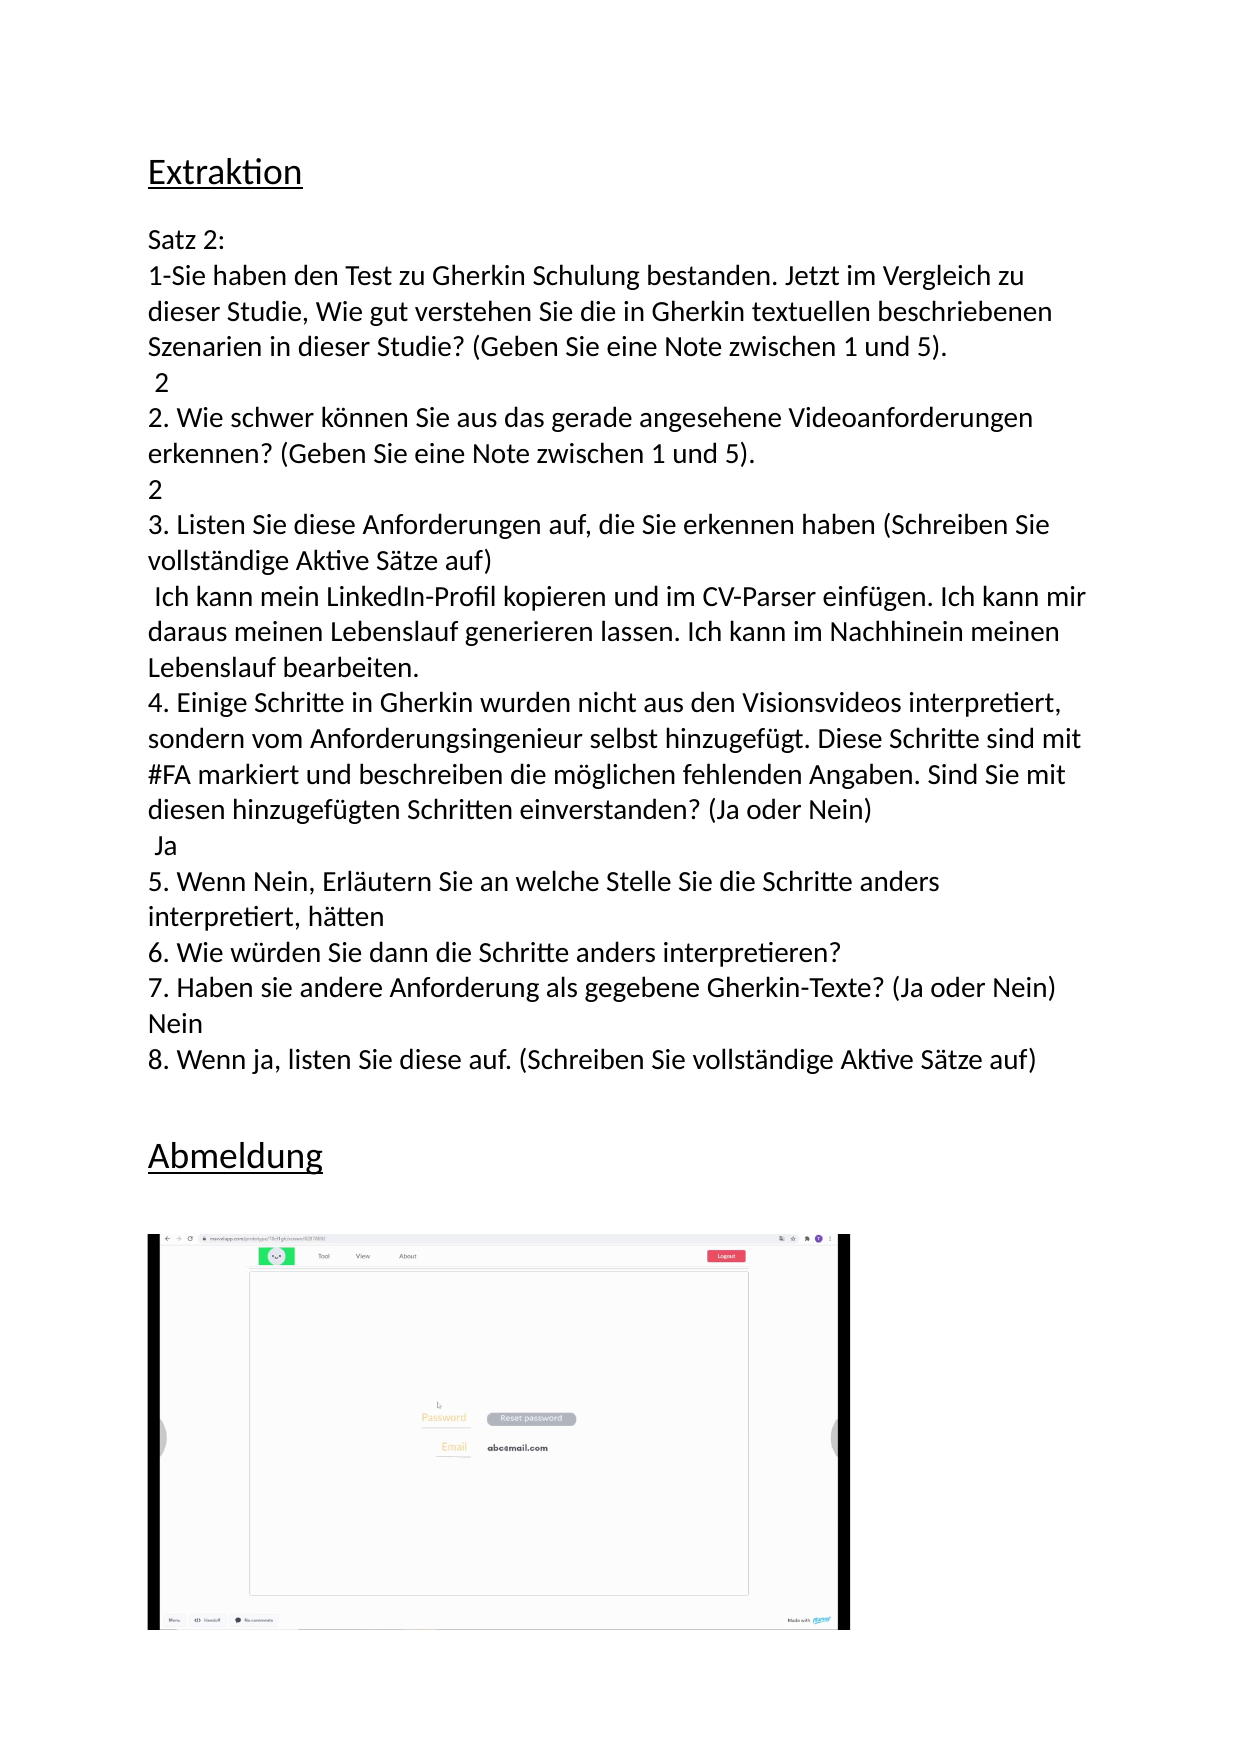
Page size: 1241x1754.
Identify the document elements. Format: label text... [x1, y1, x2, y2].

text Ja [148, 827, 1093, 863]
text 5. Wenn Nein, Erläutern Sie an welche Stelle Sie die Schritte anders interpretiert, hätten [148, 863, 1093, 934]
text 2. Wie schwer können Sie aus das gerade angesehene Videoanforderungen erkennen? (Geben Sie eine Note zwischen 1 und 5). [148, 399, 1093, 471]
text 2 [148, 364, 1093, 399]
text 1-Sie haben den Test zu Gherkin Schulung bestanden. Jetzt im Vergleich zu dieser Studie, Wie gut verstehen Sie die in Gherkin textuellen beschriebenen Szenarien in dieser Studie? (Geben Sie eine Note zwischen 1 und 5). [148, 257, 1093, 364]
text Ich kann mein LinkedIn-Profil kopieren und im CV-Parser einfügen. Ich kann mir daraus meinen Lebenslauf generieren lassen. Ich kann im Nachhinein meinen Lebenslauf bearbeiten. [148, 578, 1093, 684]
subtitle Abmeldung [148, 1132, 1093, 1178]
text 6. Wie würden Sie dann die Schritte anders interpretieren? [148, 934, 1093, 969]
text Satz 2: [148, 221, 1093, 257]
text 8. Wenn ja, listen Sie diese auf. (Schreiben Sie vollständige Aktive Sätze auf) [148, 1041, 1093, 1076]
text 7. Haben sie andere Anforderung als gegebene Gherkin-Texte? (Ja oder Nein) Nein [148, 969, 1093, 1041]
text 3. Listen Sie diese Anforderungen auf, die Sie erkennen haben (Schreiben Sie vollständige Aktive Sätze auf) [148, 506, 1093, 578]
text 2 [148, 471, 1093, 506]
subtitle Extraktion [148, 148, 1093, 193]
text 4. Einige Schritte in Gherkin wurden nicht aus den Visionsvideos interpretiert, sondern vom Anforderungsingenieur selbst hinzugefügt. Diese Schritte sind mit #FA markiert und beschreiben die möglichen fehlenden Angaben. Sind Sie mit diesen hinzugefügten Schritten einverstanden? (Ja oder Nein) [148, 684, 1093, 827]
